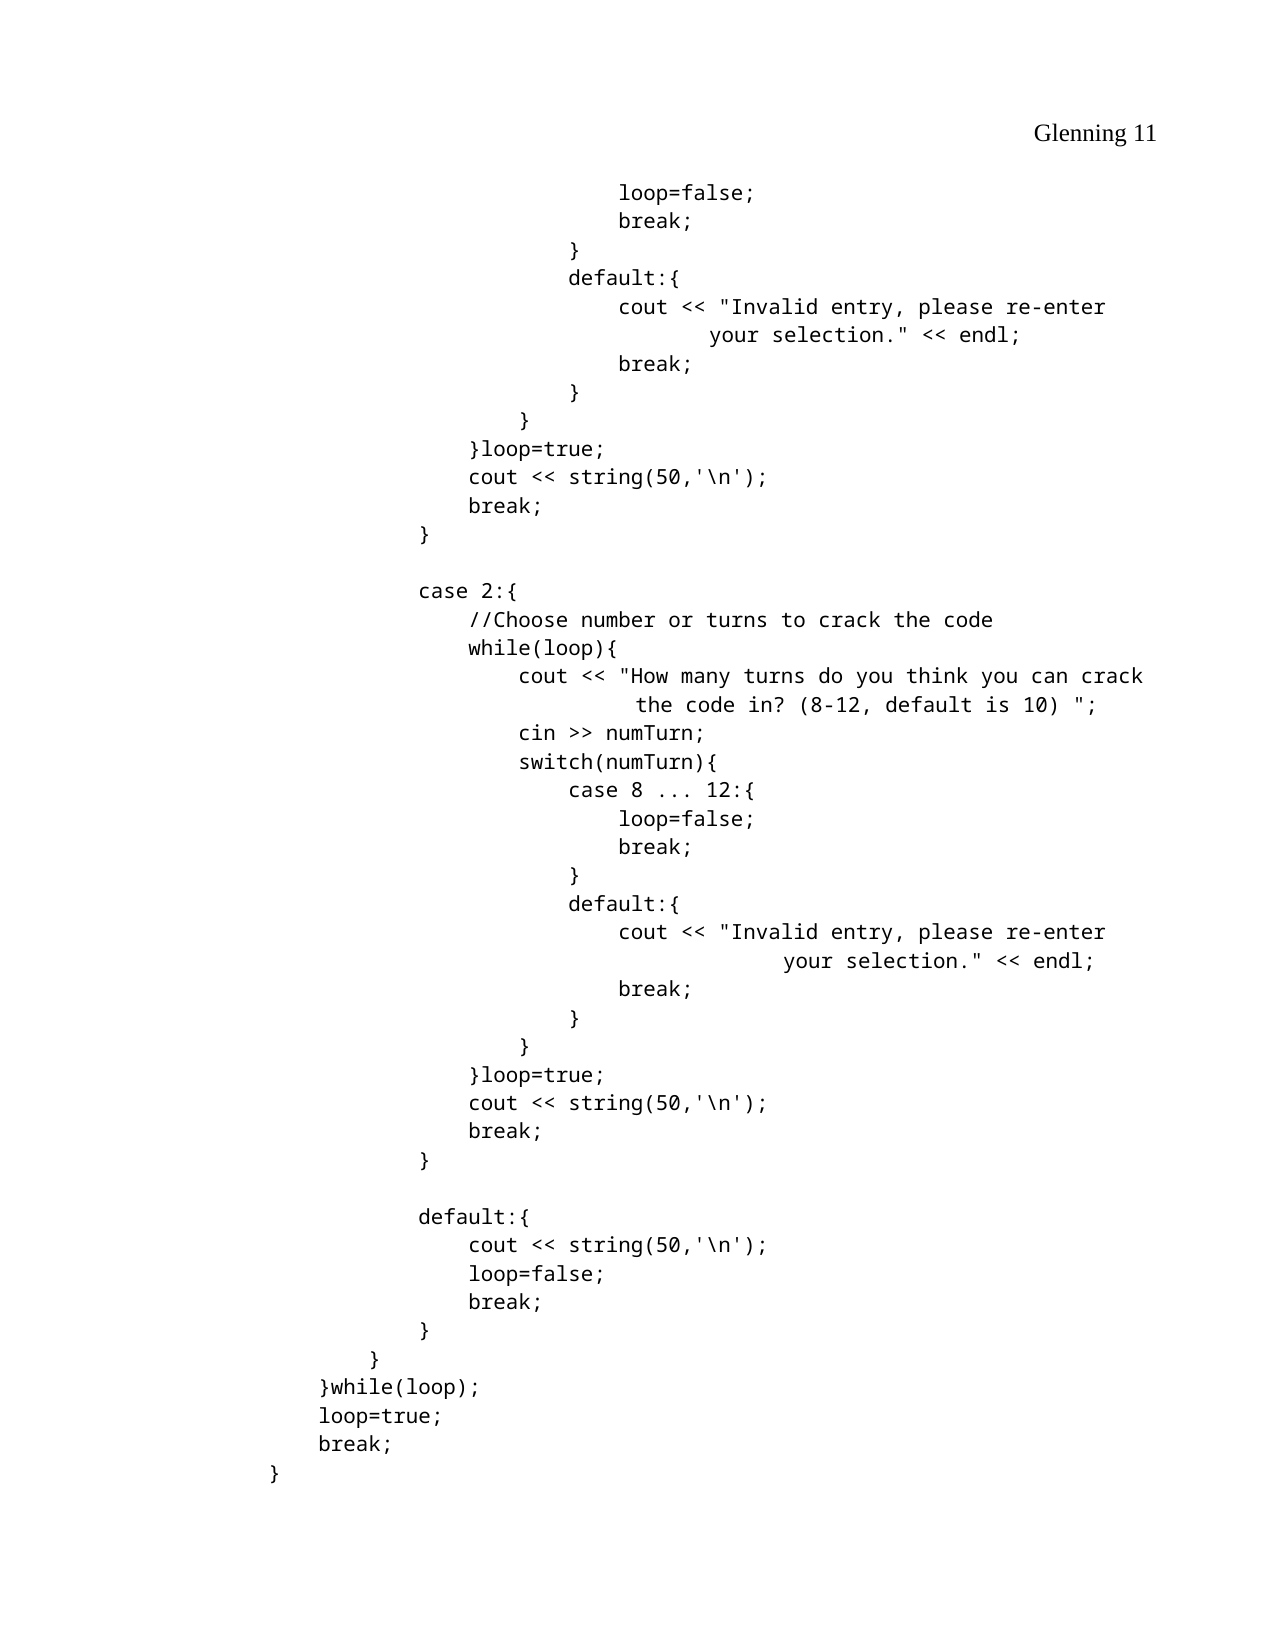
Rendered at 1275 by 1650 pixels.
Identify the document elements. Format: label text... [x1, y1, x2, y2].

text } [118, 1458, 1157, 1486]
text } [118, 235, 1157, 263]
text cout << string(50,'\n'); [118, 462, 1157, 491]
text } [118, 861, 1157, 889]
text break; [118, 1287, 1157, 1316]
text } [118, 1316, 1157, 1344]
text break; [118, 974, 1157, 1003]
text loop=false; [118, 1259, 1157, 1287]
text }while(loop); [118, 1372, 1157, 1401]
text default:{ [118, 889, 1157, 917]
text default:{ [118, 263, 1157, 292]
text }loop=true; [118, 1060, 1157, 1088]
text } [118, 1031, 1157, 1060]
text loop=true; [118, 1401, 1157, 1429]
text }loop=true; [118, 434, 1157, 462]
text case 2:{ [118, 576, 1157, 605]
text cout << "Invalid entry, please re-enter your selection." << endl; [118, 292, 1157, 349]
text cout << "How many turns do you think you can crack the code in? (8-12, default is 10) "; [118, 662, 1157, 718]
text break; [118, 491, 1157, 519]
text while(loop){ [118, 633, 1157, 662]
text } [118, 1003, 1157, 1031]
text break; [118, 1429, 1157, 1458]
text loop=false; [118, 178, 1157, 207]
text } [118, 377, 1157, 406]
text cout << string(50,'\n'); [118, 1230, 1157, 1259]
text cout << string(50,'\n'); [118, 1088, 1157, 1117]
text break; [118, 349, 1157, 377]
text } [118, 1344, 1157, 1372]
text cin >> numTurn; [118, 718, 1157, 747]
text case 8 ... 12:{ [118, 775, 1157, 804]
text } [118, 406, 1157, 434]
text switch(numTurn){ [118, 747, 1157, 775]
text } [118, 519, 1157, 548]
text break; [118, 1117, 1157, 1145]
text cout << "Invalid entry, please re-enter your selection." << endl; [118, 917, 1157, 974]
text break; [118, 832, 1157, 861]
text break; [118, 207, 1157, 235]
text default:{ [118, 1202, 1157, 1230]
text //Choose number or turns to crack the code [118, 605, 1157, 633]
text loop=false; [118, 804, 1157, 832]
text } [118, 1145, 1157, 1173]
